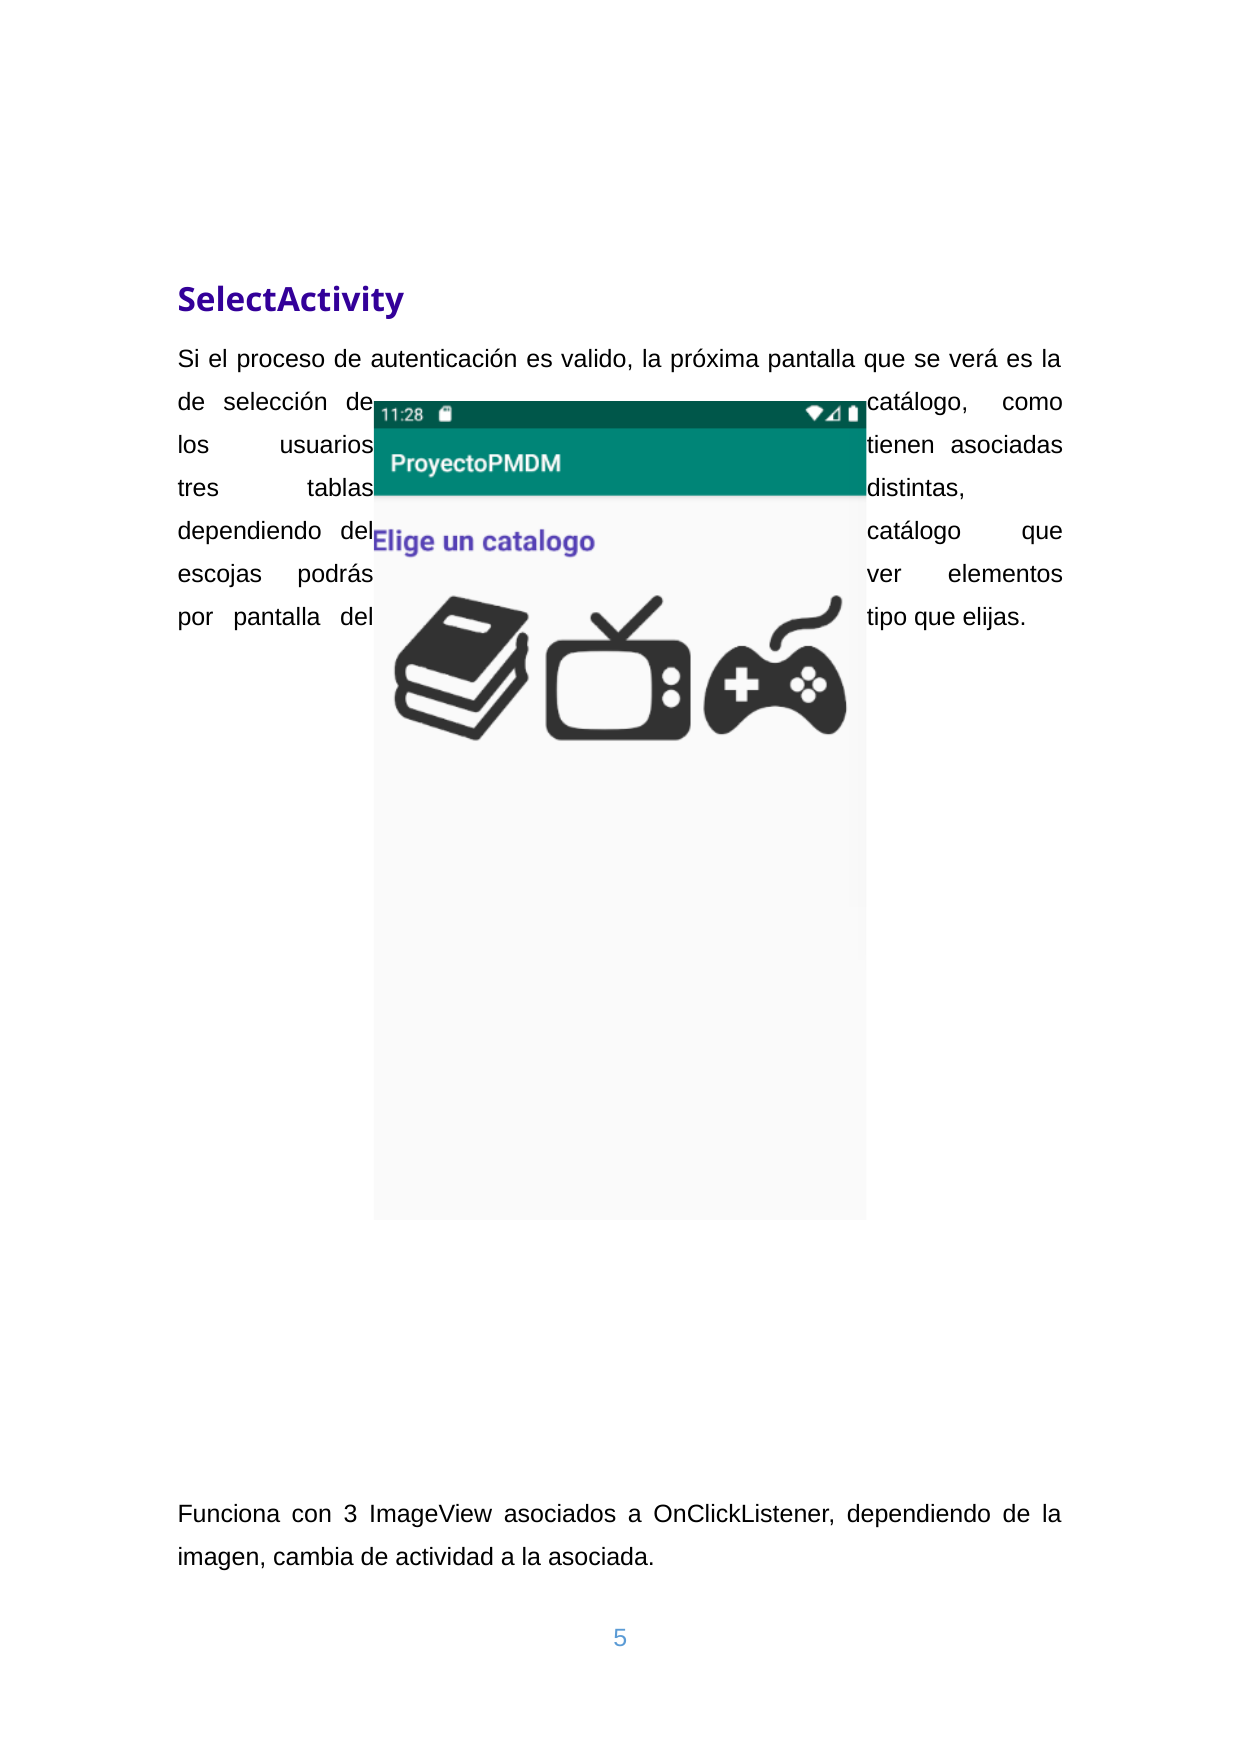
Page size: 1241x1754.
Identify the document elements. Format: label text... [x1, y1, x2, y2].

text Funciona con 3 ImageView asociados a OnClickListener, dependiendo de la imagen, cambia de actividad a la asociada. [177, 1499, 1063, 1571]
subtitle SelectActivity [177, 276, 1063, 321]
picture [373, 401, 867, 1220]
text Si el proceso de autenticación es valido, la próxima pantalla que se verá es la de selección de catálogo, como los usuarios tienen asociadas tres tablas distintas, dependiendo del catálogo que escojas podrás ver elementos por pantalla del tipo que elijas. [177, 344, 1063, 631]
